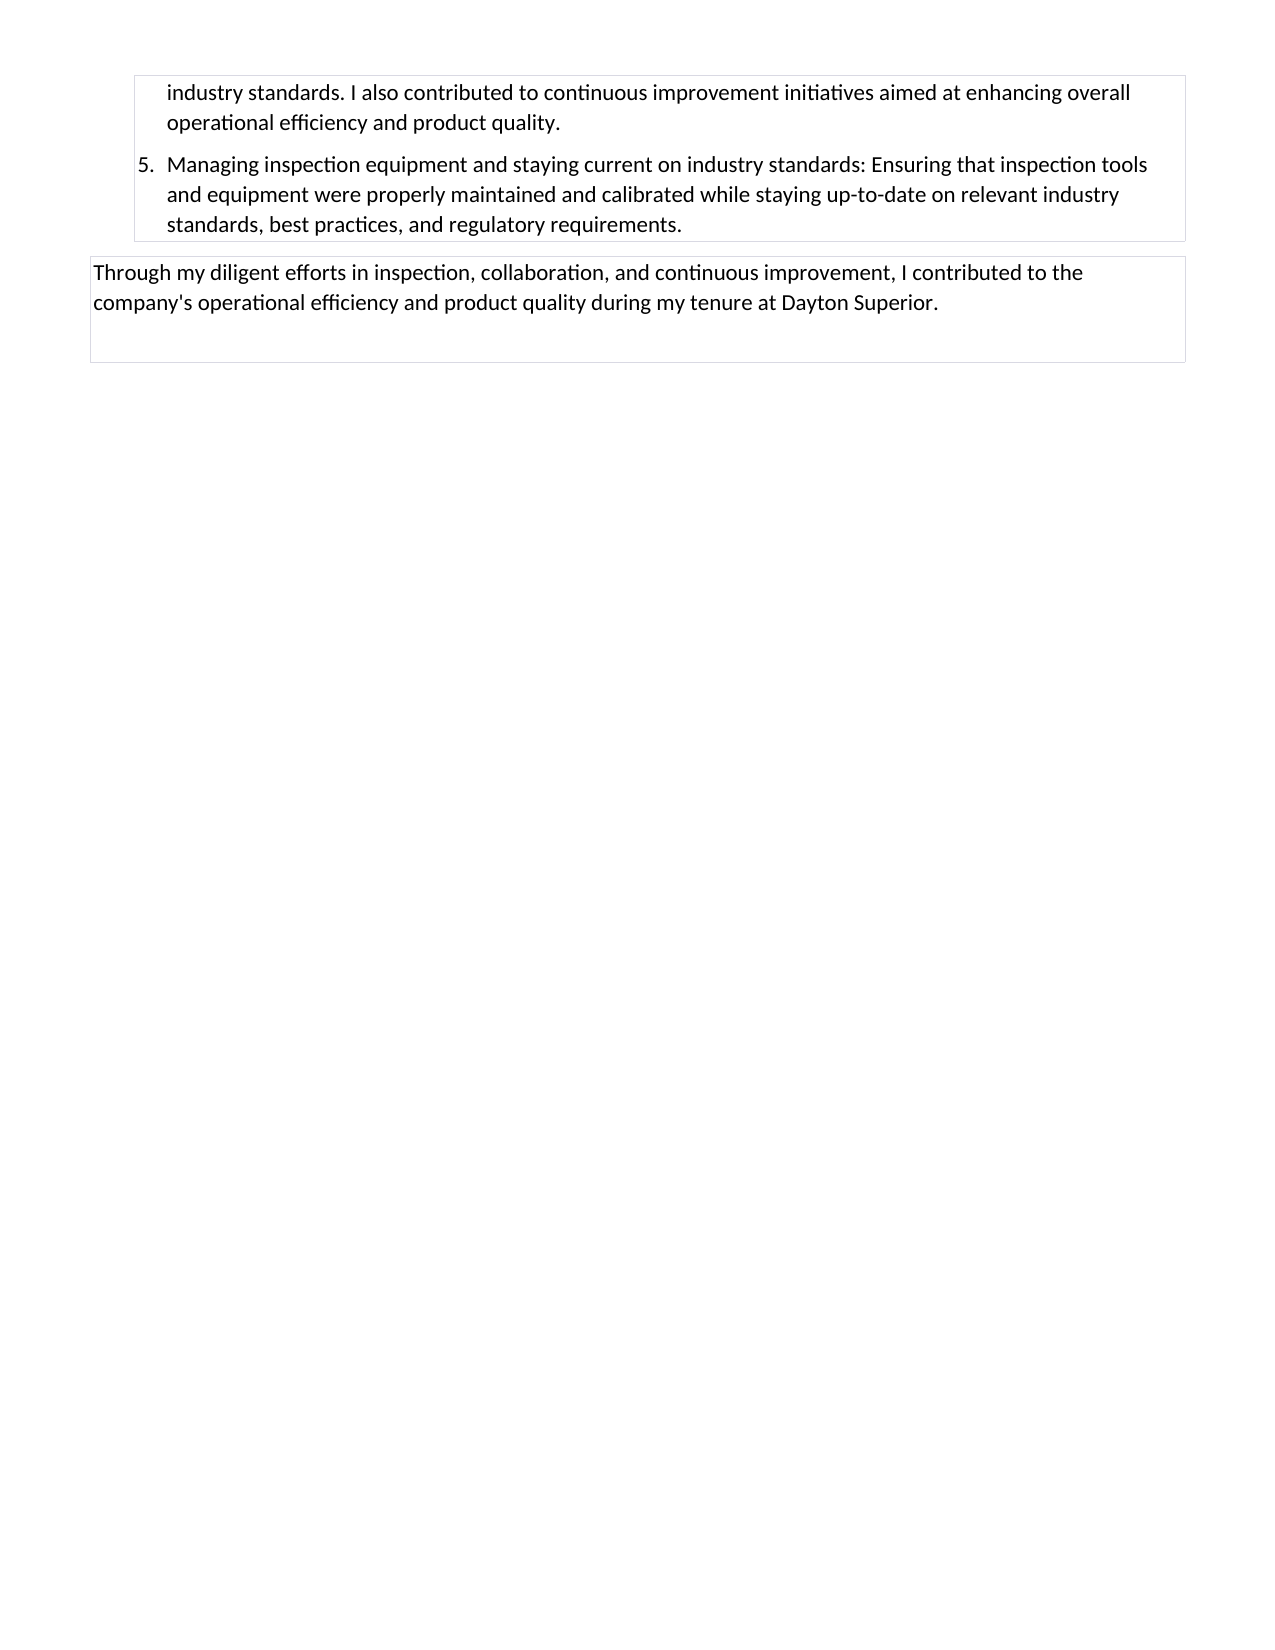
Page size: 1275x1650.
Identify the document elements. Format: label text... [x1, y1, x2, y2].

list industry standards. I also contributed to continuous improvement initiatives aimed at enhancing overall operational efficiency and product quality. [135, 76, 1185, 136]
list Managing inspection equipment and staying current on industry standards: Ensuring that inspection tools and equipment were properly maintained and calibrated while staying up-to-date on relevant industry standards, best practices, and regulatory requirements. [135, 147, 1185, 241]
text Through my diligent efforts in inspection, collaboration, and continuous improvement, I contributed to the company's operational efficiency and product quality during my tenure at Dayton Superior. [91, 257, 1185, 316]
